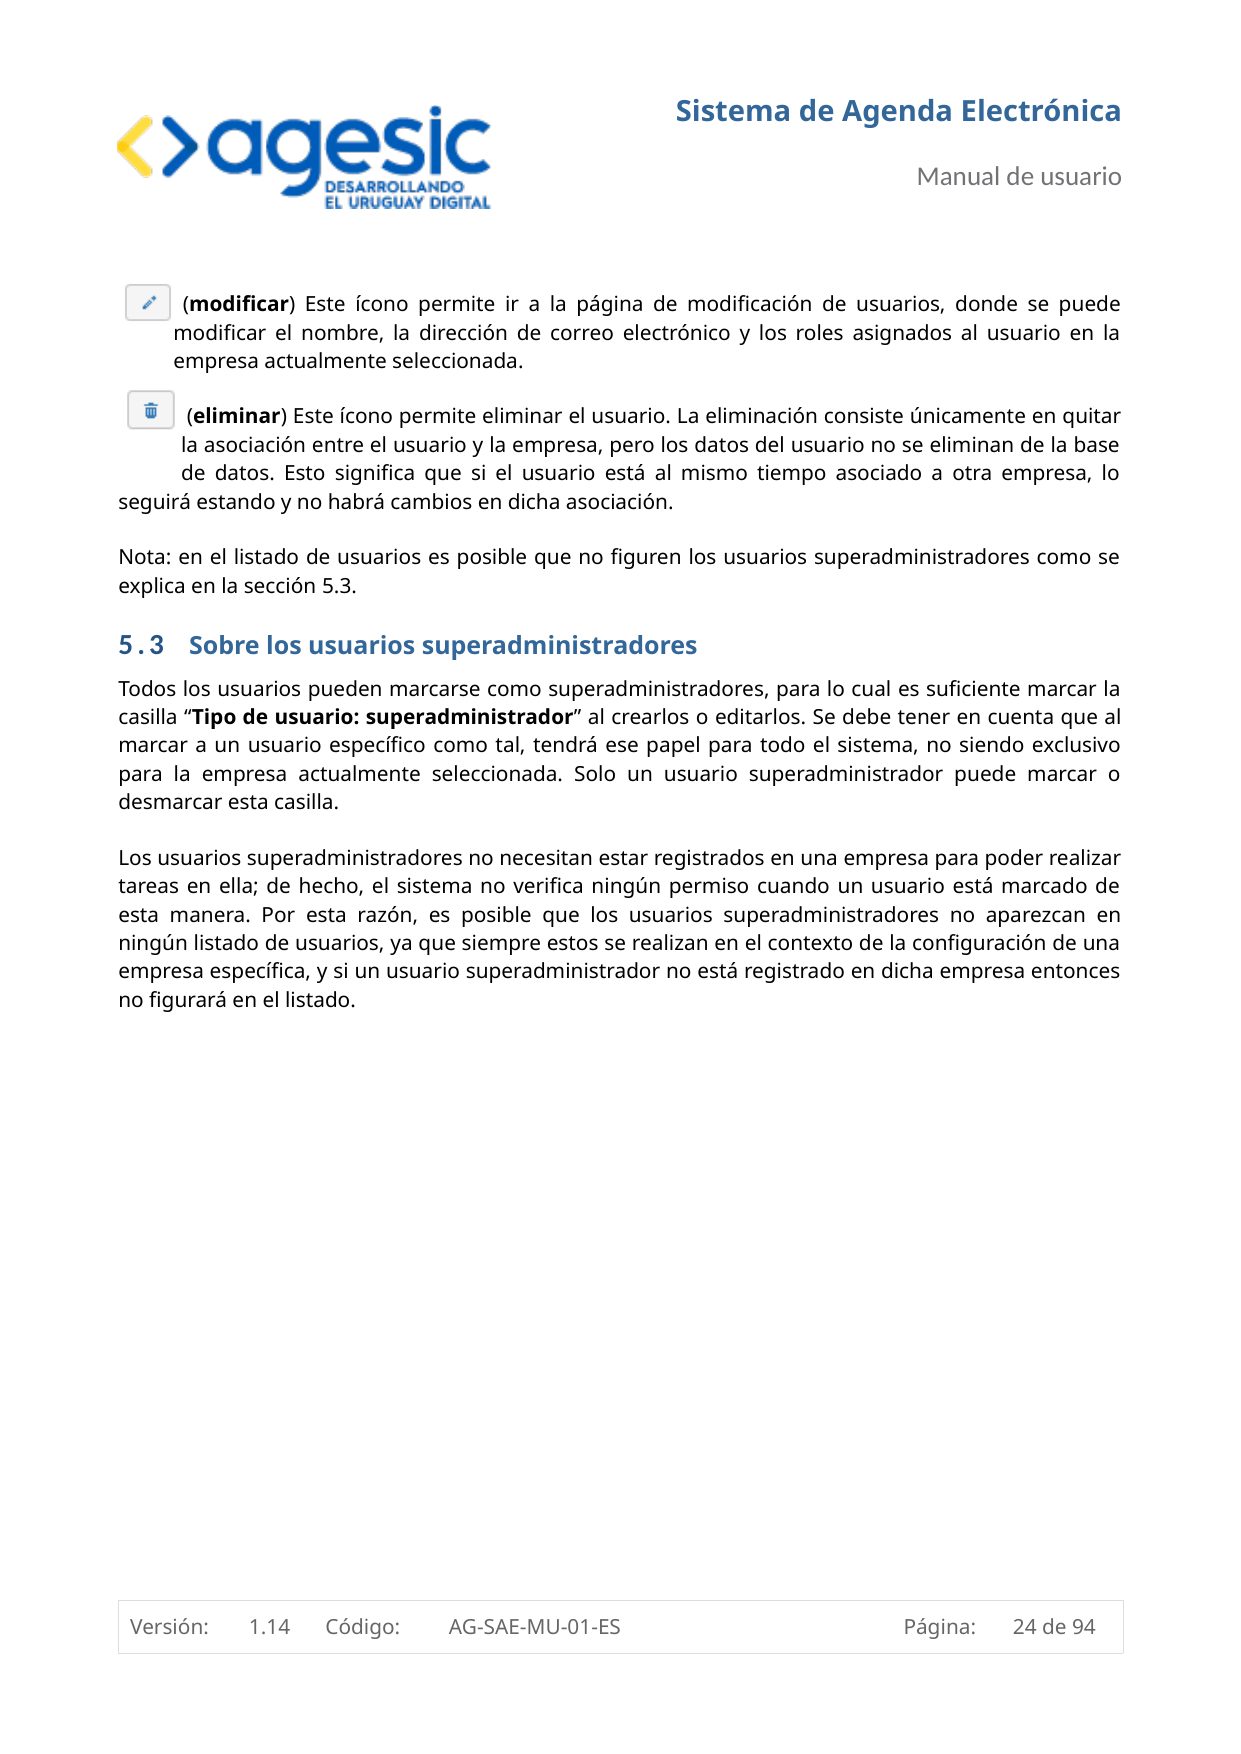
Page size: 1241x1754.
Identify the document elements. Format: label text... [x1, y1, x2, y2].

picture [121, 280, 173, 324]
picture [116, 105, 492, 209]
text Nota: en el listado de usuarios es posible que no figuren los usuarios superadministradores como se explica en la sección 5.3. [118, 542, 1122, 599]
text Todos los usuarios pueden marcarse como superadministradores, para lo cual es suficiente marcar la casilla “Tipo de usuario: superadministrador” al crearlos o editarlos. Se debe tener en cuenta que al marcar a un usuario específico como tal, tendrá ese papel para todo el sistema, no siendo exclusivo para la empresa actualmente seleccionada. Solo un usuario superadministrador puede marcar o desmarcar esta casilla. [118, 674, 1122, 816]
picture [123, 386, 181, 434]
text (eliminar) Este ícono permite eliminar el usuario. La eliminación consiste únicamente en quitar la asociación entre el usuario y la empresa, pero los datos del usuario no se eliminan de la base de datos. Esto significa que si el usuario está al mismo tiempo asociado a otra empresa, lo seguirá estando y no habrá cambios en dicha asociación. [118, 402, 1122, 515]
text (modificar) Este ícono permite ir a la página de modificación de usuarios, donde se puede modificar el nombre, la dirección de correo electrónico y los roles asignados al usuario en la empresa actualmente seleccionada. [118, 289, 1122, 374]
text Los usuarios superadministradores no necesitan estar registrados en una empresa para poder realizar tareas en ella; de hecho, el sistema no verifica ningún permiso cuando un usuario está marcado de esta manera. Por esta razón, es posible que los usuarios superadministradores no aparezcan en ningún listado de usuarios, ya que siempre estos se realizan en el contexto de la configuración de una empresa específica, y si un usuario superadministrador no está registrado en dicha empresa entonces no figurará en el listado. [118, 843, 1122, 1013]
subtitle Sobre los usuarios superadministradores [118, 626, 1122, 662]
